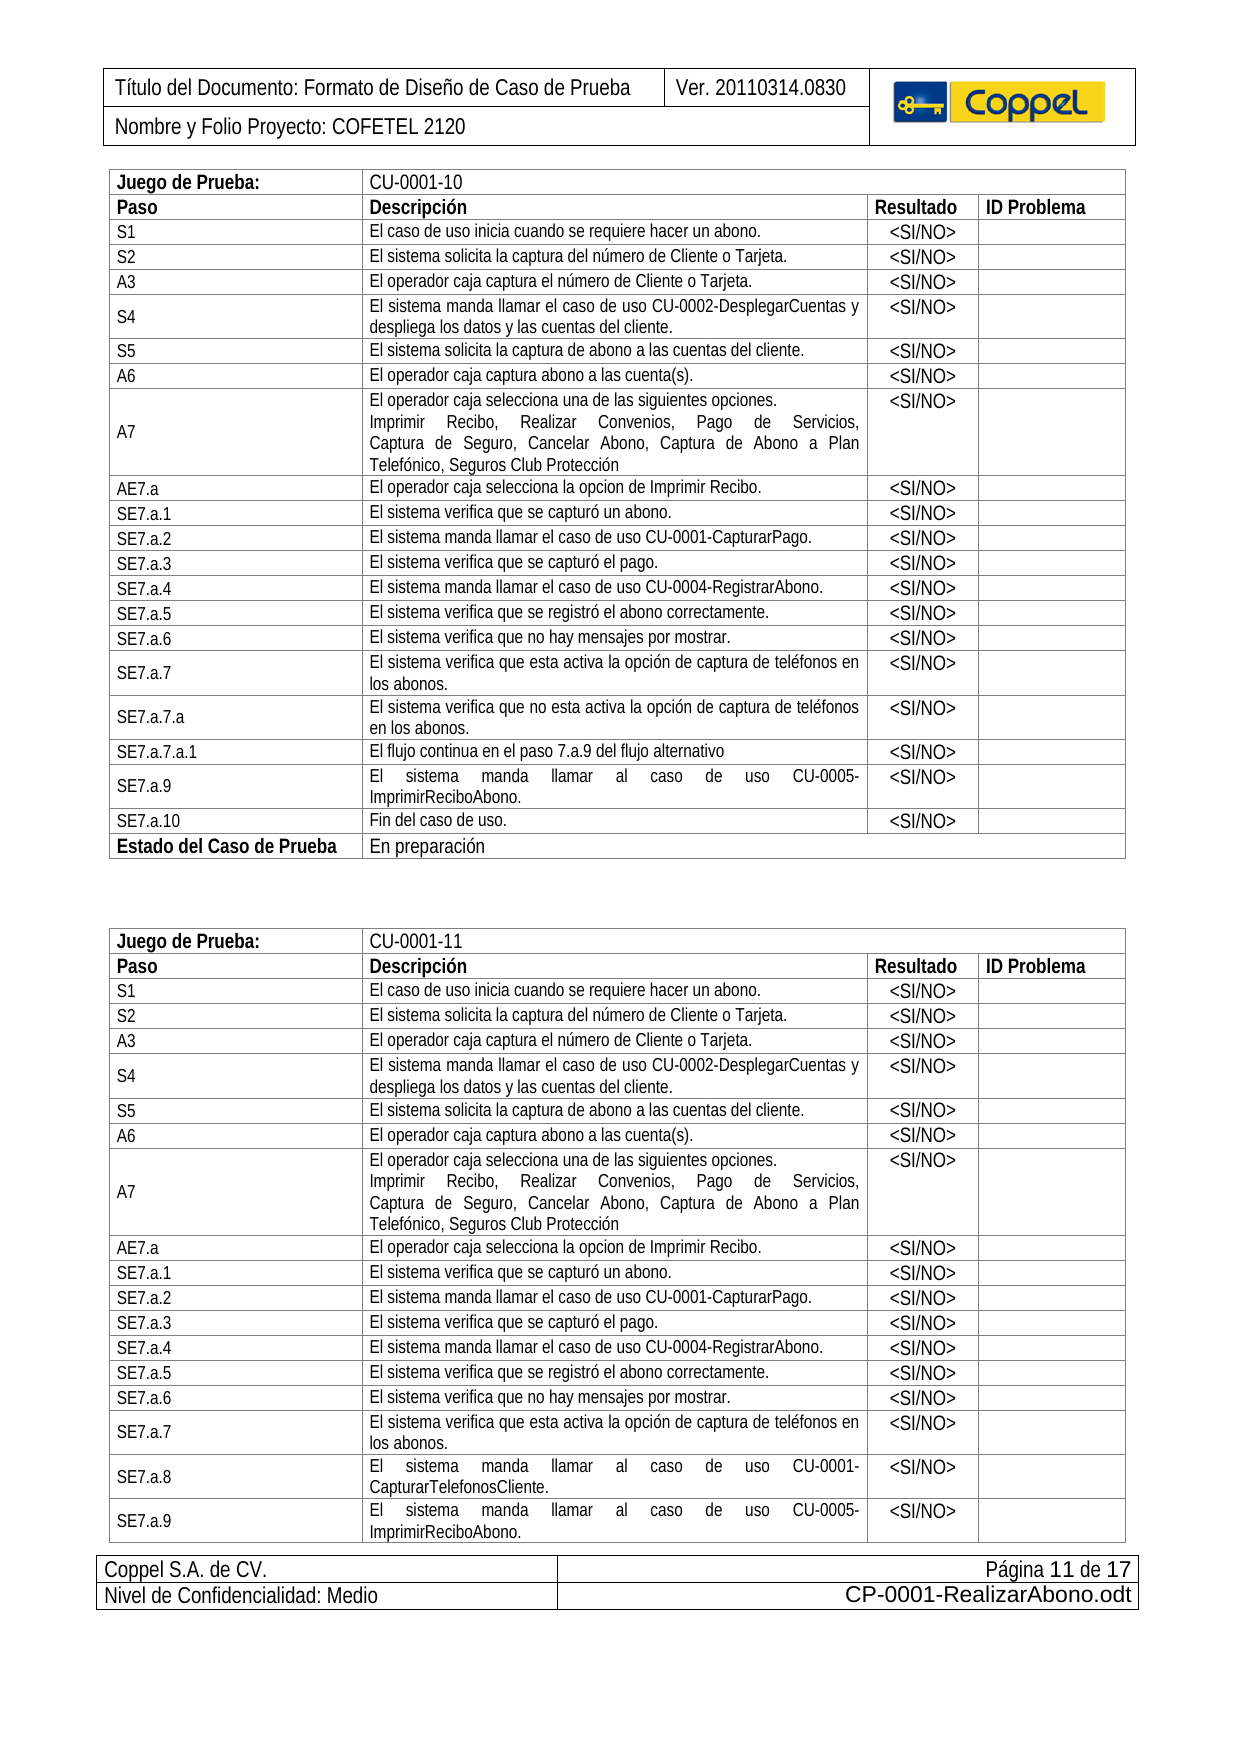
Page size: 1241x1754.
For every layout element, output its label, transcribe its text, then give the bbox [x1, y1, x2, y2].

table_cell <SI/NO> [868, 476, 978, 500]
table_cell <SI/NO> [868, 1411, 978, 1454]
table_cell S5 [110, 339, 362, 363]
table_cell SE7.a.5 [110, 601, 362, 625]
table_cell El sistema manda llamar el caso de uso CU-0002-DesplegarCuentas y despliega los datos y las cuentas del cliente. [363, 295, 867, 338]
table_cell <SI/NO> [868, 501, 978, 525]
table_cell [979, 501, 1125, 525]
table_cell El operador caja captura el número de Cliente o Tarjeta. [363, 1029, 867, 1053]
table_cell Resultado [868, 195, 978, 219]
table_cell El caso de uso inicia cuando se requiere hacer un abono. [363, 220, 867, 244]
table_cell [979, 696, 1125, 739]
table_cell El flujo continua en el paso 7.a.9 del flujo alternativo [363, 740, 867, 764]
table_cell AE7.a [110, 476, 362, 500]
table_cell El operador caja captura abono a las cuenta(s). [363, 1124, 867, 1147]
table_cell SE7.a.6 [110, 1386, 362, 1410]
table_cell SE7.a.7.a.1 [110, 740, 362, 764]
table_header Juego de Prueba: [110, 170, 362, 194]
table_cell SE7.a.1 [110, 1261, 362, 1285]
table_cell [979, 651, 1125, 694]
table_cell <SI/NO> [868, 576, 978, 600]
table_cell <SI/NO> [868, 979, 978, 1003]
table_cell Paso [110, 954, 362, 978]
table_cell <SI/NO> [868, 1455, 978, 1498]
table_cell El sistema solicita la captura de abono a las cuentas del cliente. [363, 1099, 867, 1122]
table_cell <SI/NO> [868, 1311, 978, 1335]
table_cell Descripción [363, 195, 867, 219]
table_cell <SI/NO> [868, 1261, 978, 1285]
table_cell [979, 979, 1125, 1003]
table_cell <SI/NO> [868, 220, 978, 244]
table_cell En preparación [363, 834, 1125, 858]
table_cell A7 [110, 1149, 362, 1235]
table_cell El sistema manda llamar el caso de uso CU-0004-RegistrarAbono. [363, 576, 867, 600]
table_cell SE7.a.9 [110, 765, 362, 808]
table_cell S4 [110, 1054, 362, 1097]
table_cell <SI/NO> [868, 809, 978, 833]
table_cell El sistema manda llamar al caso de uso CU-0005-ImprimirReciboAbono. [363, 1499, 867, 1542]
table_cell SE7.a.7 [110, 1411, 362, 1454]
table_cell S4 [110, 295, 362, 338]
table_cell Descripción [363, 954, 867, 978]
table_cell A7 [110, 389, 362, 475]
table_cell <SI/NO> [868, 601, 978, 625]
table_cell El operador caja selecciona una de las siguientes opciones. Imprimir Recibo, Realizar Convenios, Pago de Servicios, Captura de Seguro, Cancelar Abono, Captura de Abono a Plan Telefónico, Seguros Club Protección [363, 389, 867, 475]
table_cell <SI/NO> [868, 389, 978, 475]
table_cell S2 [110, 1004, 362, 1028]
table_cell <SI/NO> [868, 1336, 978, 1360]
table_cell S2 [110, 245, 362, 269]
table_cell [979, 740, 1125, 764]
table_cell ID Problema [979, 954, 1125, 978]
table_cell El operador caja captura abono a las cuenta(s). [363, 364, 867, 388]
table_cell El sistema solicita la captura de abono a las cuentas del cliente. [363, 339, 867, 363]
table_cell SE7.a.7 [110, 651, 362, 694]
table_cell [979, 1236, 1125, 1260]
table_cell [979, 526, 1125, 550]
table_cell [979, 1004, 1125, 1028]
table_cell <SI/NO> [868, 1124, 978, 1147]
table_cell <SI/NO> [868, 626, 978, 650]
table_cell Paso [110, 195, 362, 219]
table_cell El sistema manda llamar el caso de uso CU-0004-RegistrarAbono. [363, 1336, 867, 1360]
table_cell El operador caja captura el número de Cliente o Tarjeta. [363, 270, 867, 294]
table_cell A6 [110, 364, 362, 388]
table_cell S1 [110, 220, 362, 244]
table_cell El sistema verifica que esta activa la opción de captura de teléfonos en los abonos. [363, 1411, 867, 1454]
table_cell El sistema verifica que no hay mensajes por mostrar. [363, 626, 867, 650]
table_cell [979, 601, 1125, 625]
table_cell A3 [110, 1029, 362, 1053]
table_cell <SI/NO> [868, 245, 978, 269]
table_cell El sistema verifica que se registró el abono correctamente. [363, 1361, 867, 1385]
table_cell SE7.a.5 [110, 1361, 362, 1385]
table_cell <SI/NO> [868, 1149, 978, 1235]
table_cell <SI/NO> [868, 1004, 978, 1028]
table_cell <SI/NO> [868, 1029, 978, 1053]
table_cell Resultado [868, 954, 978, 978]
table_cell [979, 551, 1125, 575]
table_cell [979, 245, 1125, 269]
table_cell [979, 765, 1125, 808]
table_cell <SI/NO> [868, 551, 978, 575]
table_cell <SI/NO> [868, 1386, 978, 1410]
table_cell [979, 270, 1125, 294]
table_cell [979, 626, 1125, 650]
table_cell S1 [110, 979, 362, 1003]
table_cell <SI/NO> [868, 740, 978, 764]
table_cell [979, 1311, 1125, 1335]
table_cell <SI/NO> [868, 651, 978, 694]
table_cell [979, 339, 1125, 363]
table_cell [979, 364, 1125, 388]
table_cell El caso de uso inicia cuando se requiere hacer un abono. [363, 979, 867, 1003]
table_cell El sistema manda llamar el caso de uso CU-0001-CapturarPago. [363, 526, 867, 550]
table_cell [979, 1336, 1125, 1360]
table_cell <SI/NO> [868, 1236, 978, 1260]
table_cell <SI/NO> [868, 270, 978, 294]
table_cell El sistema verifica que no hay mensajes por mostrar. [363, 1386, 867, 1410]
table_header CU-0001-10 [363, 170, 1125, 194]
table_cell <SI/NO> [868, 1286, 978, 1310]
table_cell SE7.a.4 [110, 576, 362, 600]
table_cell El sistema verifica que esta activa la opción de captura de teléfonos en los abonos. [363, 651, 867, 694]
table_cell SE7.a.9 [110, 1499, 362, 1542]
table_cell [979, 1099, 1125, 1122]
table_cell [979, 1499, 1125, 1542]
table_cell A3 [110, 270, 362, 294]
table_cell <SI/NO> [868, 1099, 978, 1122]
table_cell SE7.a.2 [110, 1286, 362, 1310]
table_cell SE7.a.7.a [110, 696, 362, 739]
table_cell [979, 809, 1125, 833]
table_cell [979, 1261, 1125, 1285]
table_cell [979, 1386, 1125, 1410]
table_cell SE7.a.6 [110, 626, 362, 650]
table_cell [979, 295, 1125, 338]
table_cell [979, 1054, 1125, 1097]
table_cell El sistema manda llamar el caso de uso CU-0001-CapturarPago. [363, 1286, 867, 1310]
table_cell AE7.a [110, 1236, 362, 1260]
table_cell [979, 220, 1125, 244]
table_cell [979, 1029, 1125, 1053]
table_cell El sistema solicita la captura del número de Cliente o Tarjeta. [363, 245, 867, 269]
table_cell A6 [110, 1124, 362, 1147]
table_cell SE7.a.1 [110, 501, 362, 525]
table_cell El sistema verifica que se capturó un abono. [363, 501, 867, 525]
table_cell <SI/NO> [868, 526, 978, 550]
table_cell El sistema solicita la captura del número de Cliente o Tarjeta. [363, 1004, 867, 1028]
table_cell <SI/NO> [868, 765, 978, 808]
table_cell El sistema verifica que se capturó el pago. [363, 551, 867, 575]
table_cell El sistema verifica que se capturó un abono. [363, 1261, 867, 1285]
table_cell El operador caja selecciona la opcion de Imprimir Recibo. [363, 1236, 867, 1260]
table_cell [979, 1124, 1125, 1147]
table_cell <SI/NO> [868, 364, 978, 388]
table_header CU-0001-11 [363, 929, 1125, 953]
table_cell El sistema manda llamar el caso de uso CU-0002-DesplegarCuentas y despliega los datos y las cuentas del cliente. [363, 1054, 867, 1097]
table_cell SE7.a.10 [110, 809, 362, 833]
table_cell <SI/NO> [868, 1054, 978, 1097]
table_cell SE7.a.4 [110, 1336, 362, 1360]
table_cell El operador caja selecciona la opcion de Imprimir Recibo. [363, 476, 867, 500]
table_cell [979, 1455, 1125, 1498]
table_cell SE7.a.3 [110, 551, 362, 575]
table_cell S5 [110, 1099, 362, 1122]
table_cell El sistema manda llamar al caso de uso CU-0001-CapturarTelefonosCliente. [363, 1455, 867, 1498]
table_cell Estado del Caso de Prueba [110, 834, 362, 858]
table_cell El sistema verifica que se capturó el pago. [363, 1311, 867, 1335]
table_cell El sistema manda llamar al caso de uso CU-0005-ImprimirReciboAbono. [363, 765, 867, 808]
table_cell [979, 1149, 1125, 1235]
table_cell El sistema verifica que no esta activa la opción de captura de teléfonos en los abonos. [363, 696, 867, 739]
table_cell [979, 476, 1125, 500]
table_cell El sistema verifica que se registró el abono correctamente. [363, 601, 867, 625]
table_cell [979, 1361, 1125, 1385]
table_cell ID Problema [979, 195, 1125, 219]
table_header Juego de Prueba: [110, 929, 362, 953]
table_cell <SI/NO> [868, 1499, 978, 1542]
table_cell [979, 1286, 1125, 1310]
table_cell El operador caja selecciona una de las siguientes opciones. Imprimir Recibo, Realizar Convenios, Pago de Servicios, Captura de Seguro, Cancelar Abono, Captura de Abono a Plan Telefónico, Seguros Club Protección [363, 1149, 867, 1235]
table_cell <SI/NO> [868, 1361, 978, 1385]
table_cell <SI/NO> [868, 696, 978, 739]
table_cell [979, 1411, 1125, 1454]
table_cell <SI/NO> [868, 339, 978, 363]
table_cell SE7.a.8 [110, 1455, 362, 1498]
table_cell Fin del caso de uso. [363, 809, 867, 833]
table_cell [979, 389, 1125, 475]
table_cell <SI/NO> [868, 295, 978, 338]
table_cell SE7.a.3 [110, 1311, 362, 1335]
table_cell [979, 576, 1125, 600]
table_cell SE7.a.2 [110, 526, 362, 550]
